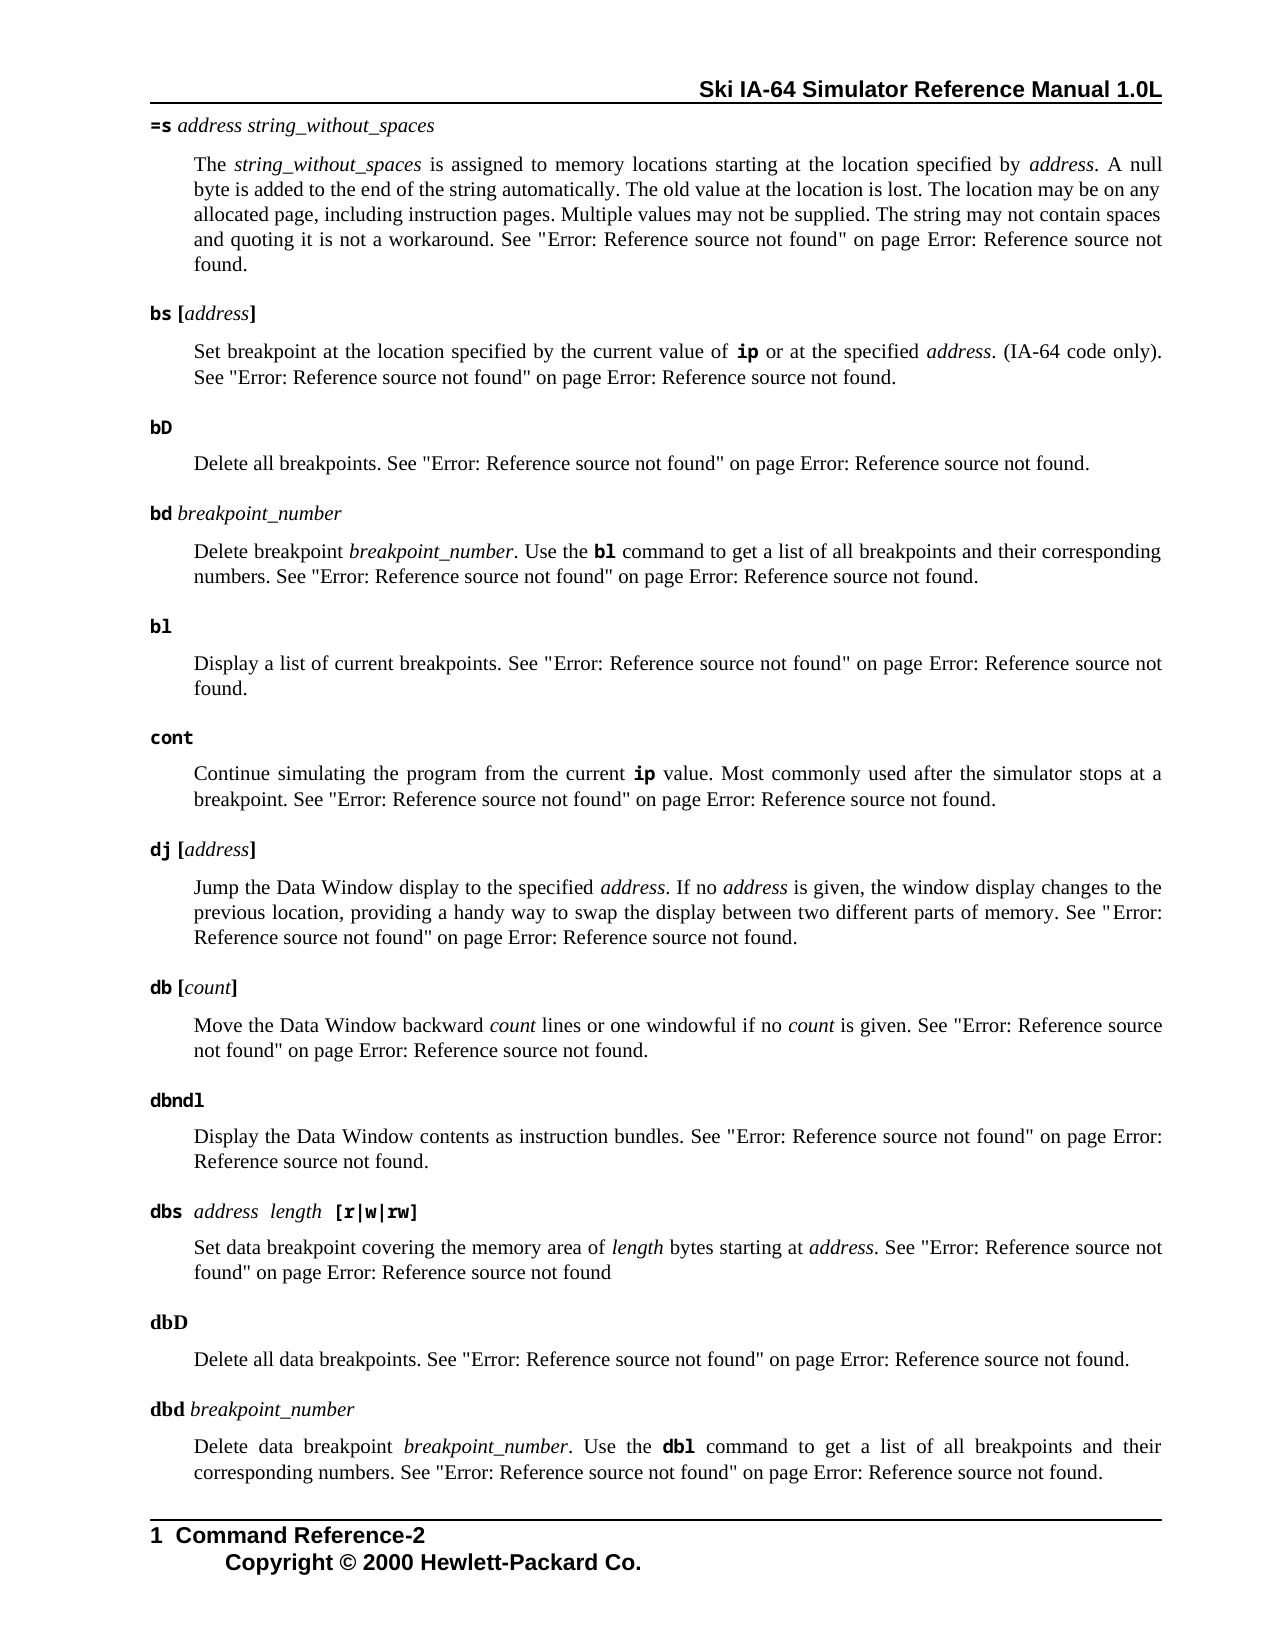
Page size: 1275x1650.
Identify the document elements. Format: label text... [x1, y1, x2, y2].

text =s address string_without_spaces [150, 112, 1162, 138]
text Display a list of current breakpoints. See "" on page . [194, 649, 1162, 699]
text dbndl [150, 1087, 1162, 1112]
text bD [150, 414, 1162, 439]
text Set data breakpoint covering the memory area of length bytes starting at address. See "" on page [194, 1234, 1162, 1284]
text dbs address length [r|w|rw] [150, 1198, 1162, 1223]
text Jump the Data Window display to the specified address. If no address is given, the window display changes to the previous location, providing a handy way to swap the display between two different parts of memory. See "" on page . [194, 874, 1162, 949]
text cont [150, 724, 1162, 750]
text dj [address] [150, 836, 1162, 861]
text Delete data breakpoint breakpoint_number. Use the dbl command to get a list of all breakpoints and their corresponding numbers. See "" on page . [194, 1434, 1162, 1484]
text The string_without_spaces is assigned to memory locations starting at the location specified by address. A null byte is added to the end of the string automatically. The old value at the location is lost. The location may be on any allocated page, including instruction pages. Multiple values may not be supplied. The string may not contain spaces and quoting it is not a workaround. See "" on page . [194, 151, 1162, 276]
text Delete breakpoint breakpoint_number. Use the bl command to get a list of all breakpoints and their corresponding numbers. See "" on page . [194, 538, 1162, 588]
text bs [address] [150, 301, 1162, 326]
text Display the Data Window contents as instruction bundles. See "" on page . [194, 1123, 1162, 1173]
text db [count] [150, 974, 1162, 999]
text bd breakpoint_number [150, 500, 1162, 526]
text Move the Data Window backward count lines or one windowful if no count is given. See "" on page . [194, 1012, 1162, 1062]
text dbd breakpoint_number [150, 1396, 1162, 1421]
text Continue simulating the program from the current ip value. Most commonly used after the simulator stops at a breakpoint. See "" on page . [194, 760, 1162, 811]
text bl [150, 613, 1162, 639]
text Delete all data breakpoints. See "" on page . [194, 1346, 1162, 1371]
text Set breakpoint at the location specified by the current value of ip or at the specified address. (IA-64 code only). See "" on page . [194, 338, 1162, 389]
text Delete all breakpoints. See "" on page . [194, 450, 1162, 475]
text dbD [150, 1309, 1162, 1334]
